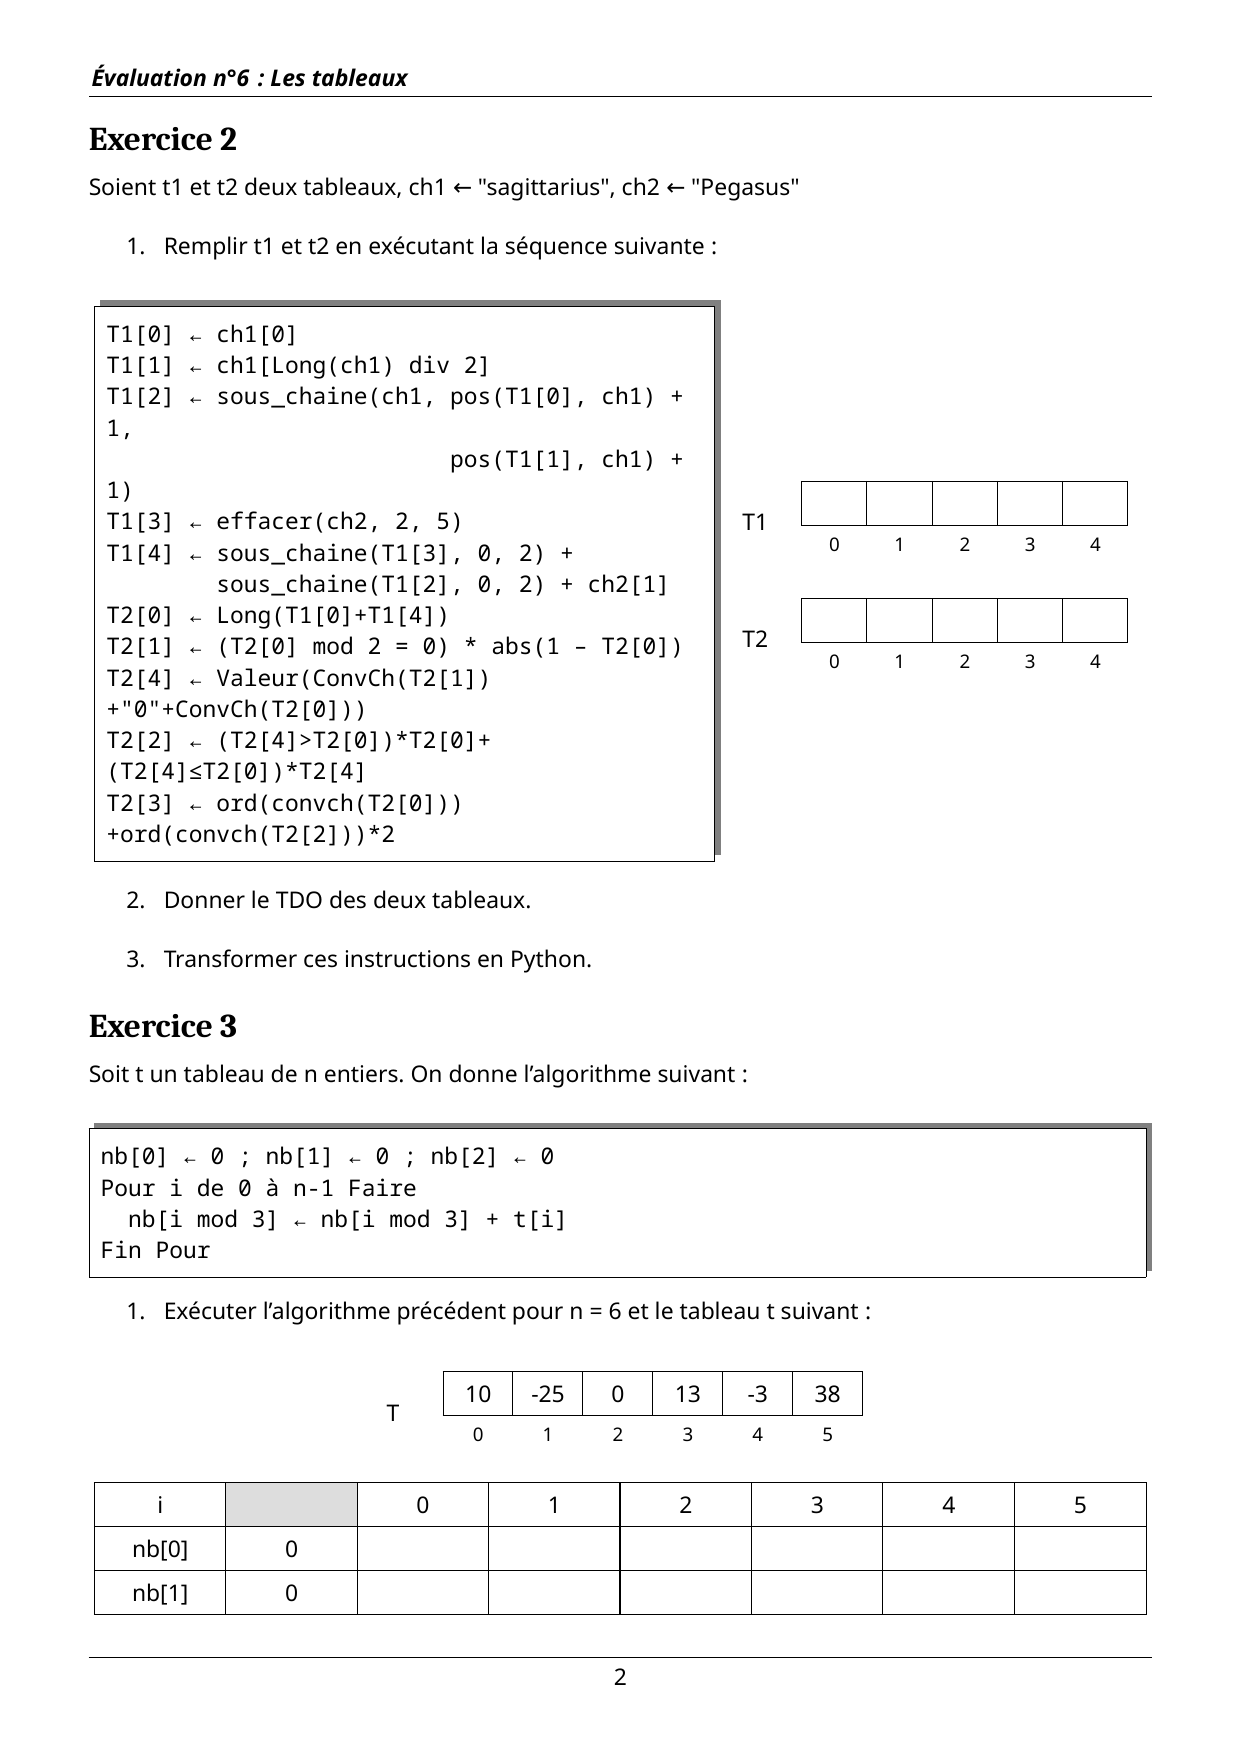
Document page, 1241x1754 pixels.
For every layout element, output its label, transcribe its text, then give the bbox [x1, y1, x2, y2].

table_cell [621, 1527, 751, 1570]
table_header 2 [621, 1483, 751, 1526]
table_header [867, 599, 932, 642]
table_cell [621, 1571, 751, 1613]
table_cell [358, 1571, 488, 1613]
table_cell 0 [226, 1527, 357, 1570]
table_header [1063, 599, 1127, 642]
table_header [726, 283, 1151, 878]
text Fin Pour [90, 1222, 1146, 1277]
table_cell 5 [793, 1416, 862, 1453]
table_header [802, 482, 866, 524]
text Pour i de 0 à n-1 Faire [90, 1160, 1146, 1191]
list Donner le TDO des deux tableaux. [126, 884, 1152, 916]
text Soient t1 et t2 deux tableaux, ch1 ← "sagittarius", ch2 ← "Pegasus" [88, 171, 1152, 202]
table_cell nb[1] [95, 1571, 225, 1613]
table_header 0 [358, 1483, 488, 1526]
table_header 3 [752, 1483, 882, 1526]
table_cell 2 [932, 643, 997, 680]
table_header [425, 1354, 880, 1471]
table_cell [883, 1527, 1014, 1570]
table_header [89, 1348, 1152, 1477]
table_header [998, 599, 1062, 642]
table_header -3 [723, 1372, 792, 1415]
table_cell [1015, 1571, 1146, 1613]
table_cell [784, 580, 1145, 698]
subtitle Exercice 2 [88, 121, 1152, 159]
table_header 4 [883, 1483, 1014, 1526]
table_cell [1015, 1527, 1146, 1570]
table_header T1 [732, 463, 784, 580]
table_header T1[0] ← ch1[0] T1[1] ← ch1[Long(ch1) div 2] T1[2] ← sous_chaine(ch1, pos(T1[0], ch1) + 1, pos(T1[1], ch1) + 1) T1[3] ← effacer(ch2, 2, 5) T1[4] ← sous_chaine(T1[3], 0, 2) + sous_chaine(T1[2], 0, 2) + ch2[1] T2[0] ← Long(T1[0]+T1[4]) T2[1] ← (T2[0] mod 2 = 0) * abs(1 – T2[0]) T2[4] ← Valeur(ConvCh(T2[1])+"0"+ConvCh(T2[0])) T2[2] ← (T2[4]>T2[0])*T2[0]+(T2[4]≤T2[0])*T2[4] T2[3] ← ord(convch(T2[0]))+ord(convch(T2[2]))*2 [89, 283, 726, 878]
table_header 13 [653, 1372, 722, 1415]
table_cell [358, 1527, 488, 1570]
text nb[i mod 3] ← nb[i mod 3] + t[i] [90, 1191, 1146, 1222]
text Soit t un tableau de n entiers. On donne l’algorithme suivant : [88, 1058, 1152, 1089]
table_header 38 [793, 1372, 862, 1415]
table_header 10 [444, 1372, 512, 1415]
table_cell [883, 1571, 1014, 1613]
table_cell [752, 1527, 882, 1570]
table_cell [752, 1571, 882, 1613]
list Exécuter l’algorithme précédent pour n = 6 et le tableau t suivant : [126, 1295, 1152, 1326]
table_cell T2 [732, 580, 784, 698]
table_header -25 [513, 1372, 582, 1415]
table_cell [489, 1571, 619, 1613]
table_header 5 [1015, 1483, 1146, 1526]
table_cell 0 [226, 1571, 357, 1613]
table_header [802, 599, 866, 642]
table_header i [95, 1483, 225, 1526]
table_cell 4 [1063, 526, 1128, 563]
table_cell 3 [653, 1416, 722, 1453]
table_header [933, 482, 997, 524]
table_cell 3 [997, 643, 1062, 680]
table_cell 4 [723, 1416, 792, 1453]
table_header [998, 482, 1062, 524]
table_cell 4 [1063, 643, 1128, 680]
list Remplir t1 et t2 en exécutant la séquence suivante : [126, 230, 1152, 261]
table_header [933, 599, 997, 642]
table_header [784, 463, 1145, 580]
table_cell 0 [443, 1416, 513, 1453]
table_cell [489, 1527, 619, 1570]
table_header [1063, 482, 1127, 524]
text nb[0] ← 0 ; nb[1] ← 0 ; nb[2] ← 0 [90, 1129, 1146, 1160]
table_header [867, 482, 932, 524]
table_cell 3 [997, 526, 1062, 563]
table_header 0 [583, 1372, 652, 1415]
table_cell [89, 1477, 1152, 1620]
subtitle Exercice 3 [88, 1008, 1152, 1046]
table_header 1 [489, 1483, 619, 1526]
table_cell 0 [802, 526, 867, 563]
table_cell 0 [802, 643, 867, 680]
table_cell 1 [867, 643, 932, 680]
table_cell 1 [513, 1416, 583, 1453]
list Transformer ces instructions en Python. [126, 943, 1152, 974]
table_cell 2 [583, 1416, 653, 1453]
table_cell 2 [932, 526, 997, 563]
table_header T [360, 1354, 425, 1471]
table_cell nb[0] [95, 1527, 225, 1570]
table_cell 1 [867, 526, 932, 563]
table_header [226, 1483, 357, 1526]
